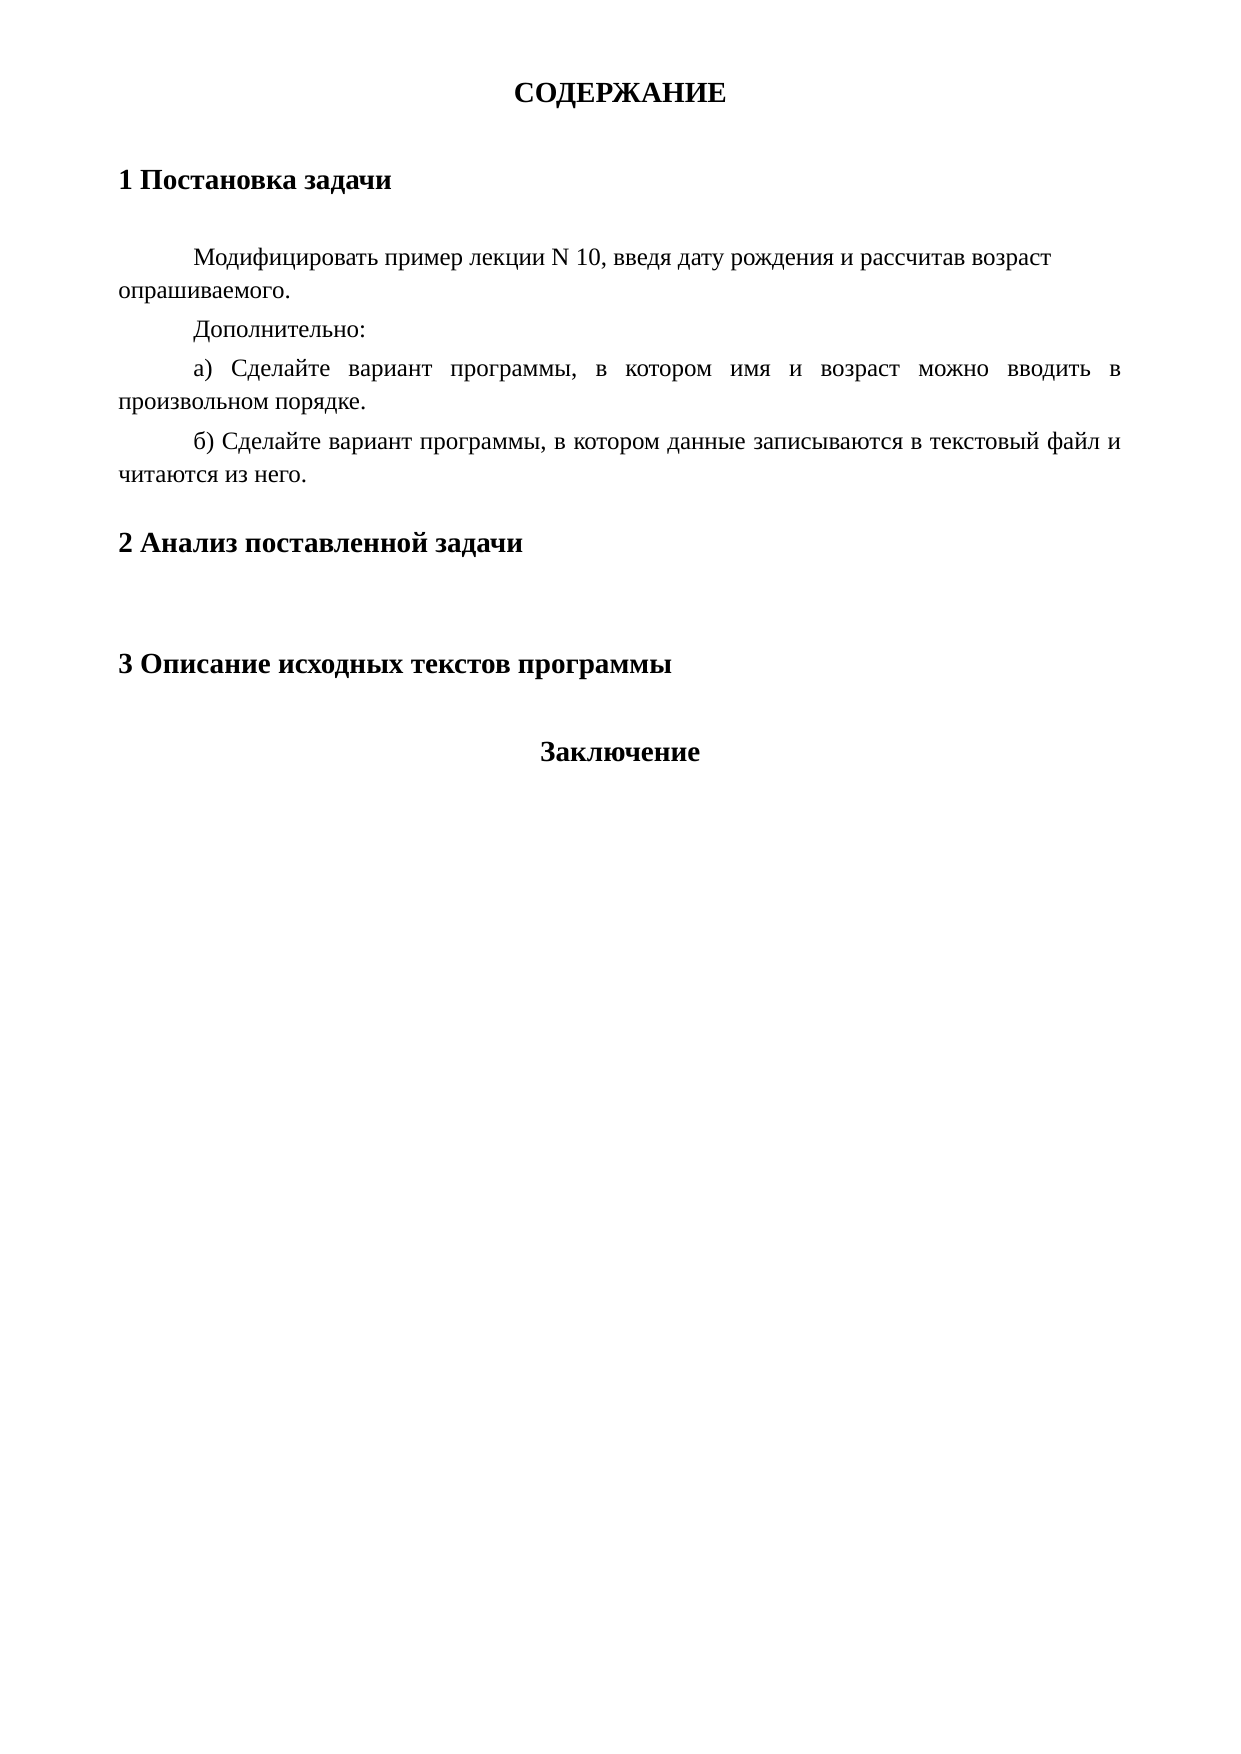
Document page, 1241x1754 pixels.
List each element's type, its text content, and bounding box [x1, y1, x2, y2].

text Дополнительно: [118, 314, 1122, 343]
text 3 Описание исходных текстов программы [118, 646, 1122, 680]
text СОДЕРЖАНИЕ [118, 75, 1122, 108]
text Модифицировать пример лекции N 10, введя дату рождения и рассчитав возраст опрашиваемого. [118, 242, 1122, 304]
text 2 Анализ поставленной задачи [118, 526, 1122, 559]
text 1 Постановка задачи [118, 162, 1122, 196]
text б) Сделайте вариант программы, в котором данные записываются в текстовый файл и читаются из него. [118, 426, 1122, 487]
text Заключение [118, 734, 1122, 767]
text а) Сделайте вариант программы, в котором имя и возраст можно вводить в произвольном порядке. [118, 353, 1122, 415]
